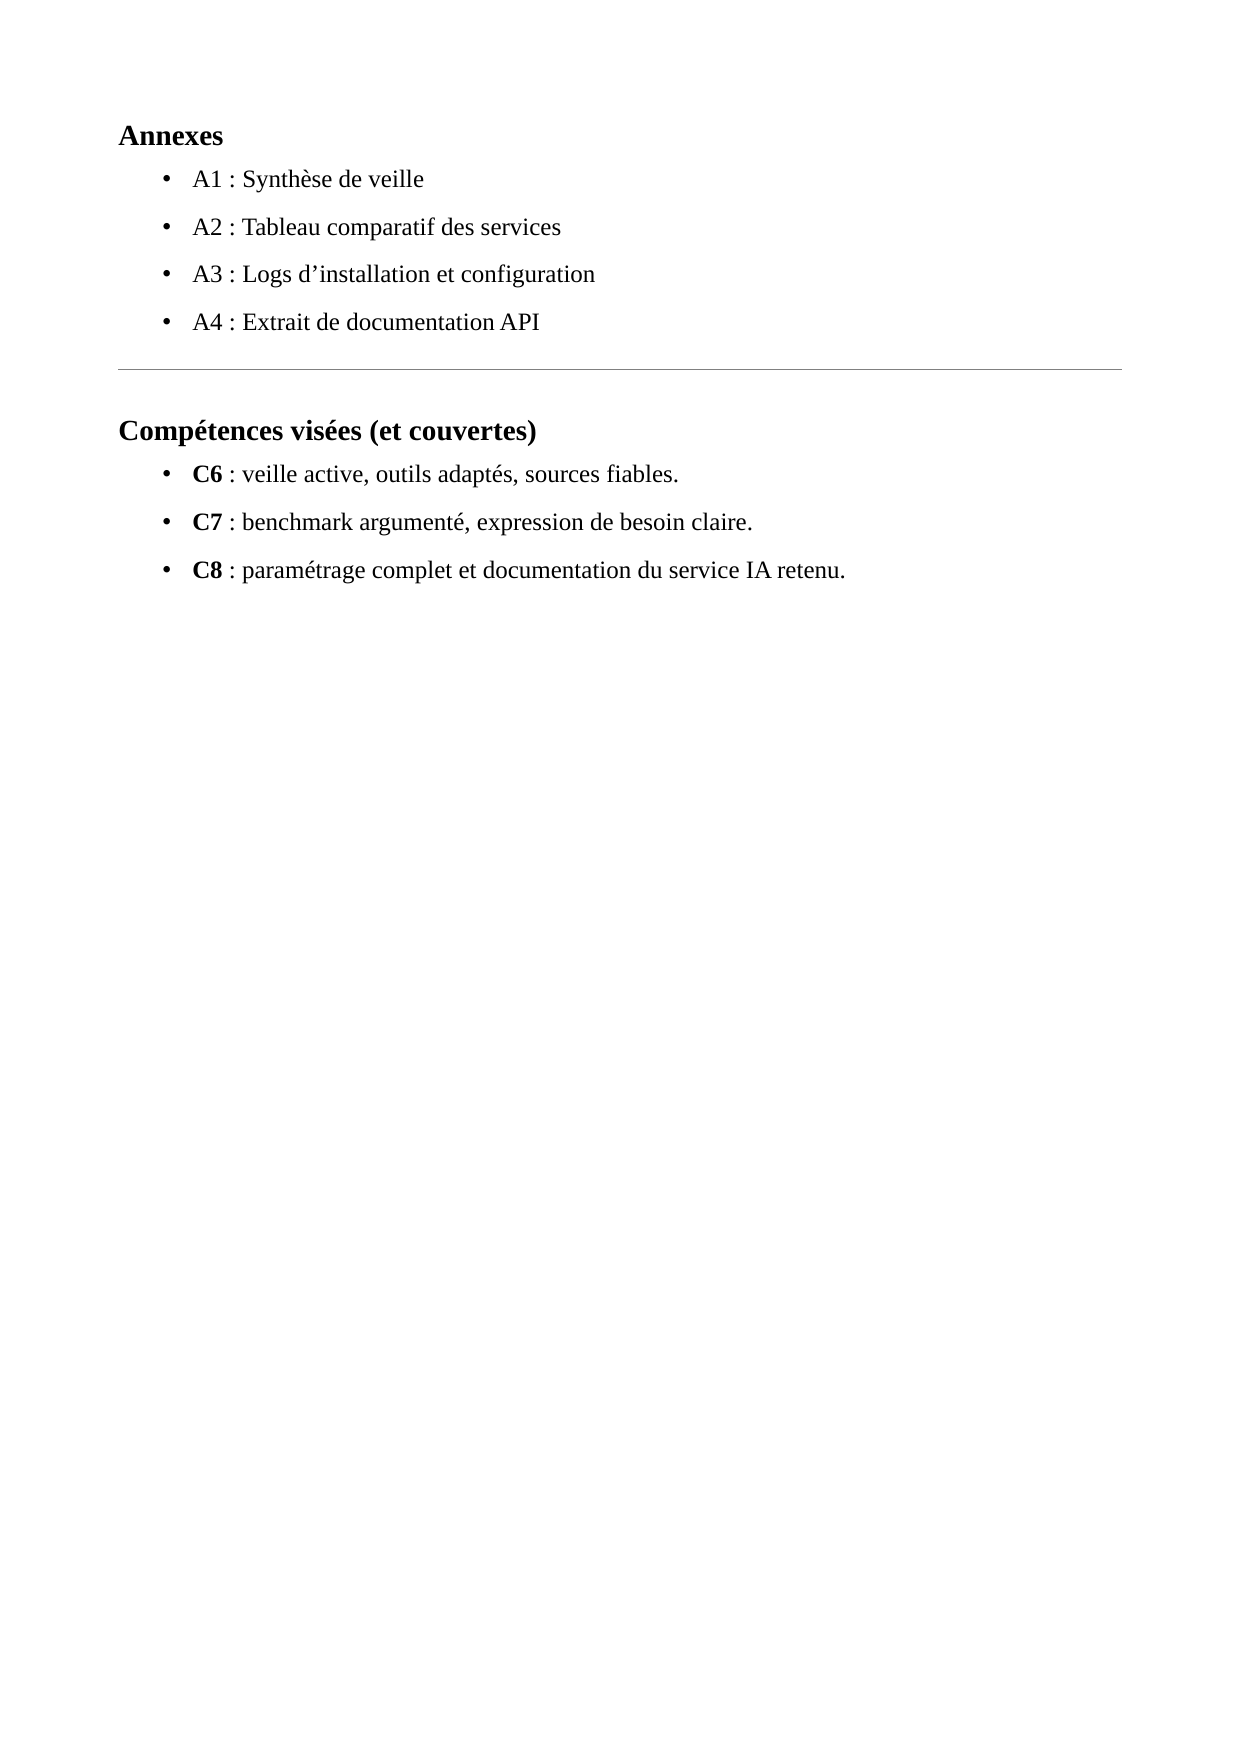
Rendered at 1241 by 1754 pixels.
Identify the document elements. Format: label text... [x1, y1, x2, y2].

subtitle Annexes [118, 118, 1122, 152]
list C8 : paramétrage complet et documentation du service IA retenu. [162, 555, 1122, 583]
list C7 : benchmark argumenté, expression de besoin claire. [162, 507, 1122, 536]
list A4 : Extrait de documentation API [162, 307, 1122, 336]
list A2 : Tableau comparatif des services [162, 212, 1122, 241]
list A1 : Synthèse de veille [162, 164, 1122, 193]
subtitle Compétences visées (et couvertes) [118, 413, 1122, 447]
list C6 : veille active, outils adaptés, sources fiables. [162, 459, 1122, 488]
list A3 : Logs d’installation et configuration [162, 259, 1122, 288]
